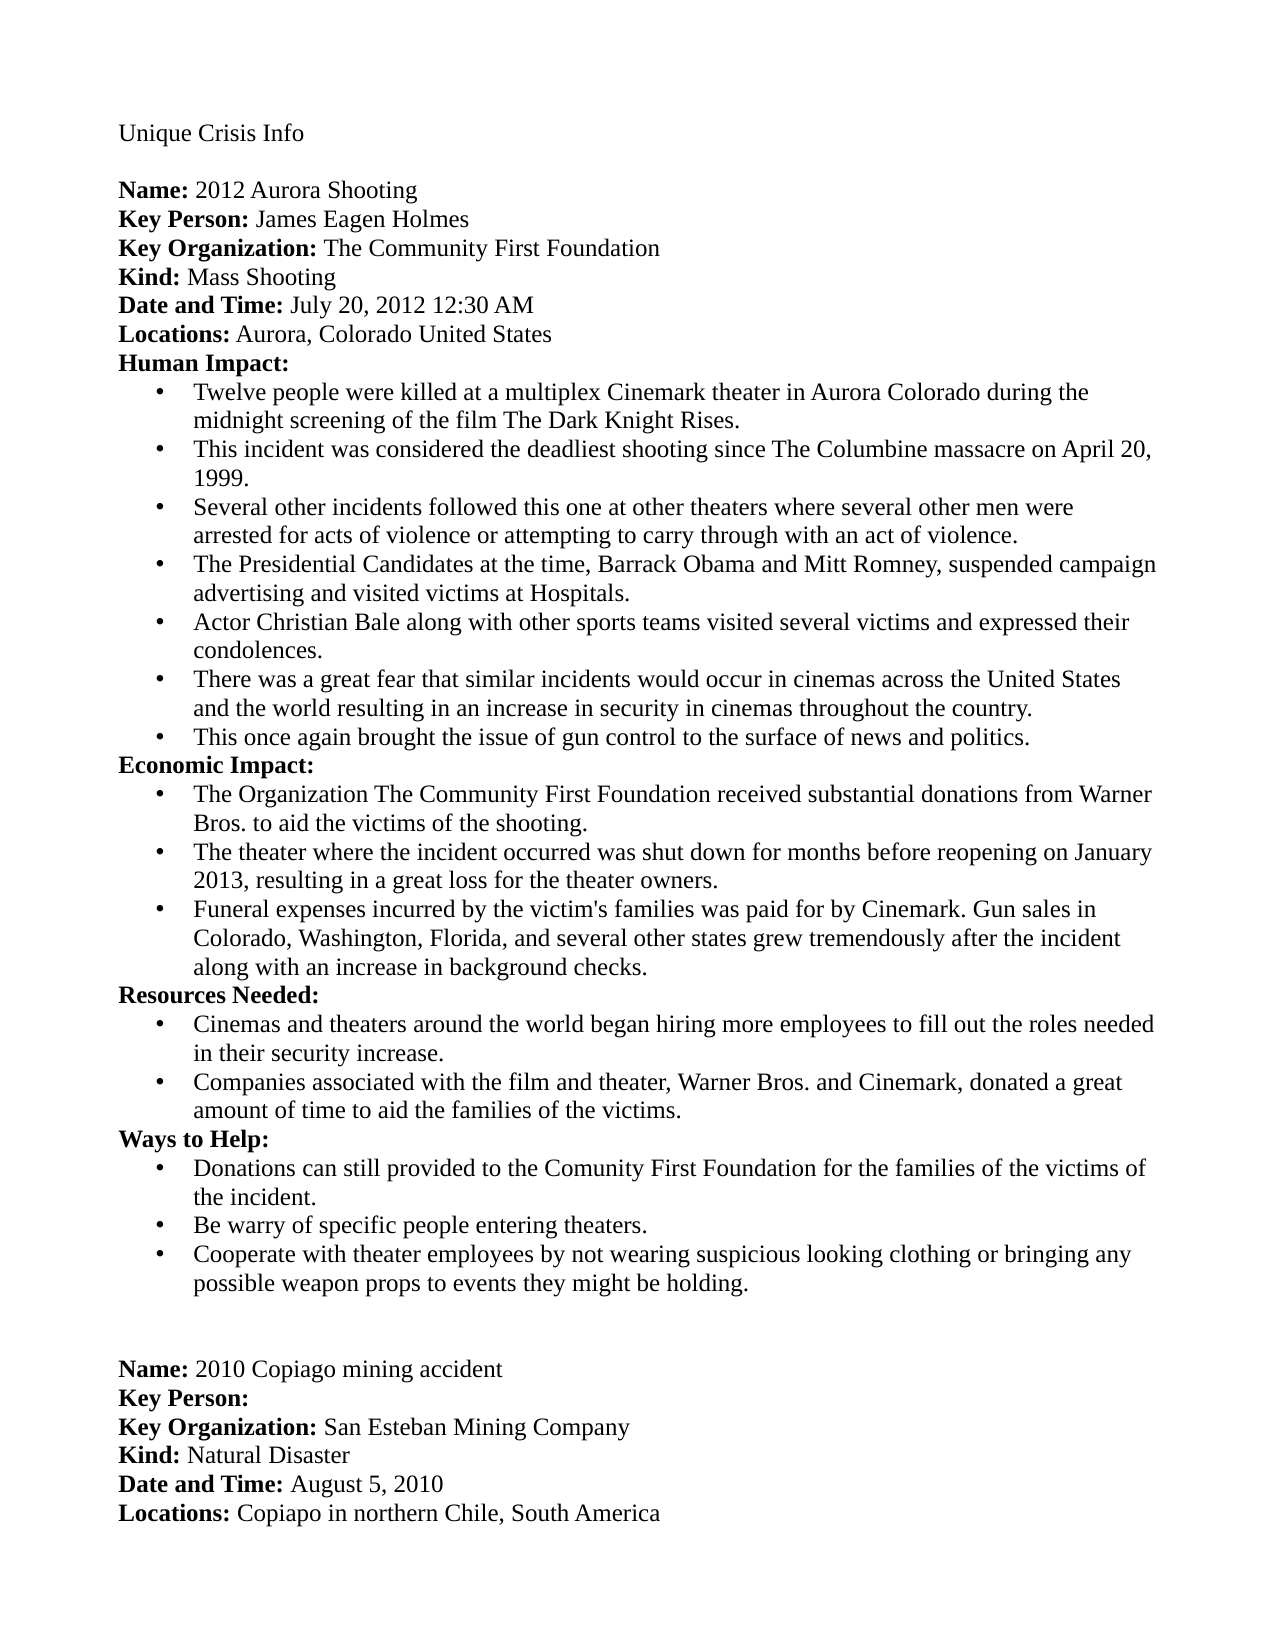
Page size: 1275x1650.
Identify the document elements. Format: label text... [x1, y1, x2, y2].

list Donations can still provided to the Comunity First Foundation for the families of the victims of the incident. [156, 1153, 1157, 1211]
text Economic Impact: [118, 751, 1157, 779]
text Date and Time: July 20, 2012 12:30 AM [118, 291, 1157, 319]
list Cooperate with theater employees by not wearing suspicious looking clothing or bringing any possible weapon props to events they might be holding. [156, 1239, 1157, 1297]
text Key Organization: The Community First Foundation [118, 233, 1157, 262]
list Several other incidents followed this one at other theaters where several other men were arrested for acts of violence or attempting to carry through with an act of violence. [156, 492, 1157, 549]
text Date and Time: August 5, 2010 [118, 1469, 1157, 1498]
text Locations: Copiapo in northern Chile, South America [118, 1498, 1157, 1527]
text Kind: Natural Disaster [118, 1441, 1157, 1469]
text Human Impact: [118, 348, 1157, 377]
list Twelve people were killed at a multiplex Cinemark theater in Aurora Colorado during the midnight screening of the film The Dark Knight Rises. [156, 377, 1157, 434]
list The theater where the incident occurred was shut down for months before reopening on January 2013, resulting in a great loss for the theater owners. [156, 837, 1157, 894]
text Name: 2010 Copiago mining accident [118, 1354, 1157, 1383]
text Resources Needed: [118, 981, 1157, 1009]
list Funeral expenses incurred by the victim's families was paid for by Cinemark. Gun sales in Colorado, Washington, Florida, and several other states grew tremendously after the incident along with an increase in background checks. [156, 894, 1157, 981]
list Cinemas and theaters around the world began hiring more employees to fill out the roles needed in their security increase. [156, 1009, 1157, 1067]
text Key Person: [118, 1383, 1157, 1412]
text Name: 2012 Aurora Shooting [118, 176, 1157, 204]
text Locations: Aurora, Colorado United States [118, 319, 1157, 348]
list There was a great fear that similar incidents would occur in cinemas across the United States and the world resulting in an increase in security in cinemas throughout the country. [156, 664, 1157, 722]
list This incident was considered the deadliest shooting since The Columbine massacre on April 20, 1999. [156, 434, 1157, 492]
text Key Organization: San Esteban Mining Company [118, 1412, 1157, 1441]
text Key Person: James Eagen Holmes [118, 204, 1157, 233]
list The Presidential Candidates at the time, Barrack Obama and Mitt Romney, suspended campaign advertising and visited victims at Hospitals. [156, 549, 1157, 607]
list This once again brought the issue of gun control to the surface of news and politics. [156, 722, 1157, 751]
text Unique Crisis Info [118, 118, 1157, 147]
text Ways to Help: [118, 1124, 1157, 1153]
text Kind: Mass Shooting [118, 262, 1157, 291]
list Actor Christian Bale along with other sports teams visited several victims and expressed their condolences. [156, 607, 1157, 664]
list The Organization The Community First Foundation received substantial donations from Warner Bros. to aid the victims of the shooting. [156, 779, 1157, 837]
list Companies associated with the film and theater, Warner Bros. and Cinemark, donated a great amount of time to aid the families of the victims. [156, 1067, 1157, 1124]
list Be warry of specific people entering theaters. [156, 1211, 1157, 1239]
